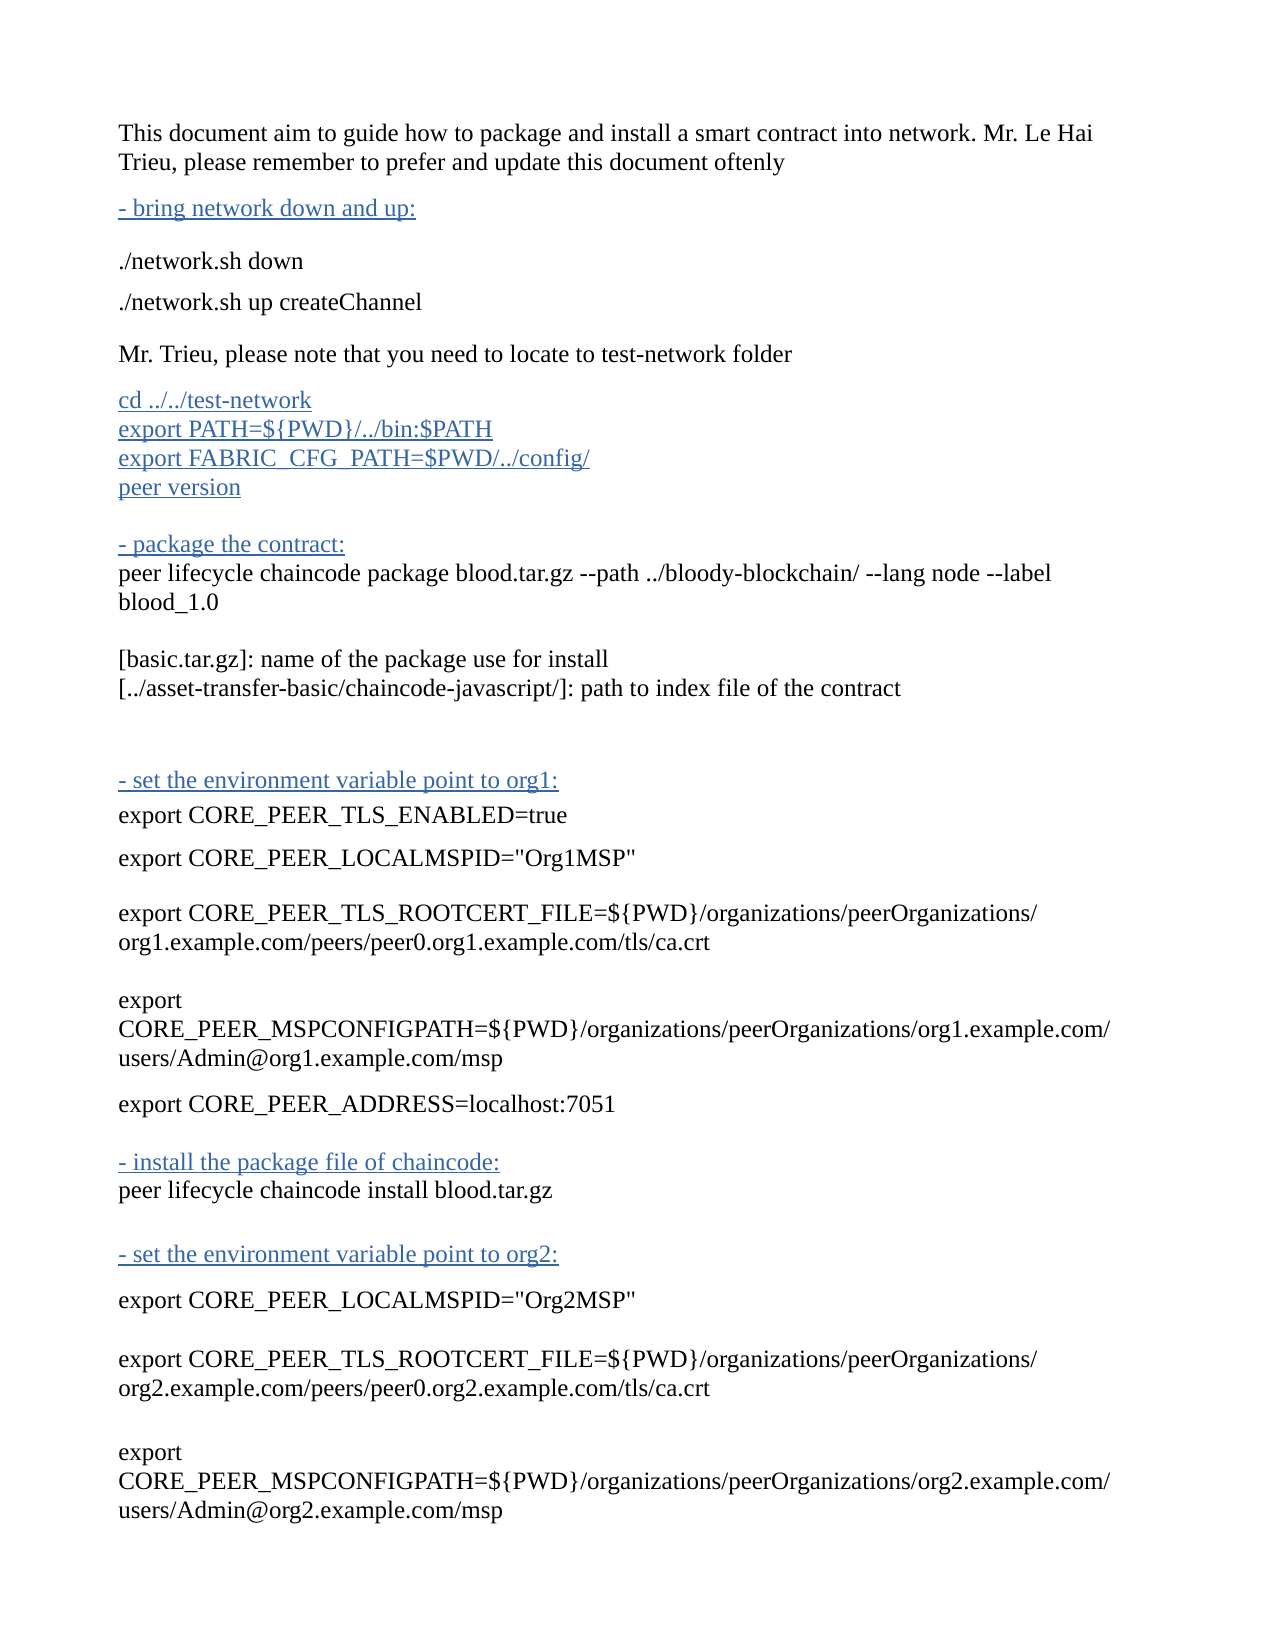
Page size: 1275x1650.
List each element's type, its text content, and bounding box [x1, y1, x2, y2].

text export FABRIC_CFG_PATH=$PWD/../config/ [118, 443, 1157, 472]
text peer lifecycle chaincode package blood.tar.gz --path ../bloody-blockchain/ --lang node --label blood_1.0 [118, 558, 1157, 616]
text export CORE_PEER_MSPCONFIGPATH=${PWD}/organizations/peerOrganizations/org1.example.com/users/Admin@org1.example.com/msp [118, 985, 1157, 1072]
text Mr. Trieu, please note that you need to locate to test-network folder [118, 339, 1157, 368]
text export CORE_PEER_ADDRESS=localhost:7051 [118, 1089, 1157, 1118]
text export CORE_PEER_TLS_ROOTCERT_FILE=${PWD}/organizations/peerOrganizations/org2.example.com/peers/peer0.org2.example.com/tls/ca.crt [118, 1344, 1157, 1402]
text - install the package file of chaincode: [118, 1147, 1157, 1176]
text This document aim to guide how to package and install a smart contract into network. Mr. Le Hai Trieu, please remember to prefer and update this document oftenly [118, 118, 1157, 176]
text [../asset-transfer-basic/chaincode-javascript/]: path to index file of the contract [118, 673, 1157, 702]
text - set the environment variable point to org2: [118, 1239, 1157, 1268]
text peer version [118, 472, 1157, 501]
text export CORE_PEER_TLS_ROOTCERT_FILE=${PWD}/organizations/peerOrganizations/org1.example.com/peers/peer0.org1.example.com/tls/ca.crt [118, 898, 1157, 956]
text export CORE_PEER_MSPCONFIGPATH=${PWD}/organizations/peerOrganizations/org2.example.com/users/Admin@org2.example.com/msp [118, 1437, 1157, 1523]
text export CORE_PEER_TLS_ENABLED=true [118, 800, 1157, 829]
text ./network.sh down [118, 246, 1157, 275]
text - bring network down and up: [118, 193, 1157, 222]
text export PATH=${PWD}/../bin:$PATH [118, 414, 1157, 443]
text cd ../../test-network [118, 386, 1157, 414]
text ./network.sh up createChannel [118, 287, 1157, 315]
text - package the contract: [118, 529, 1157, 558]
text export CORE_PEER_LOCALMSPID="Org2MSP" [118, 1286, 1157, 1314]
text export CORE_PEER_LOCALMSPID="Org1MSP" [118, 843, 1157, 872]
text [basic.tar.gz]: name of the package use for install [118, 644, 1157, 673]
text - set the environment variable point to org1: [118, 765, 1157, 794]
text peer lifecycle chaincode install blood.tar.gz [118, 1176, 1157, 1204]
